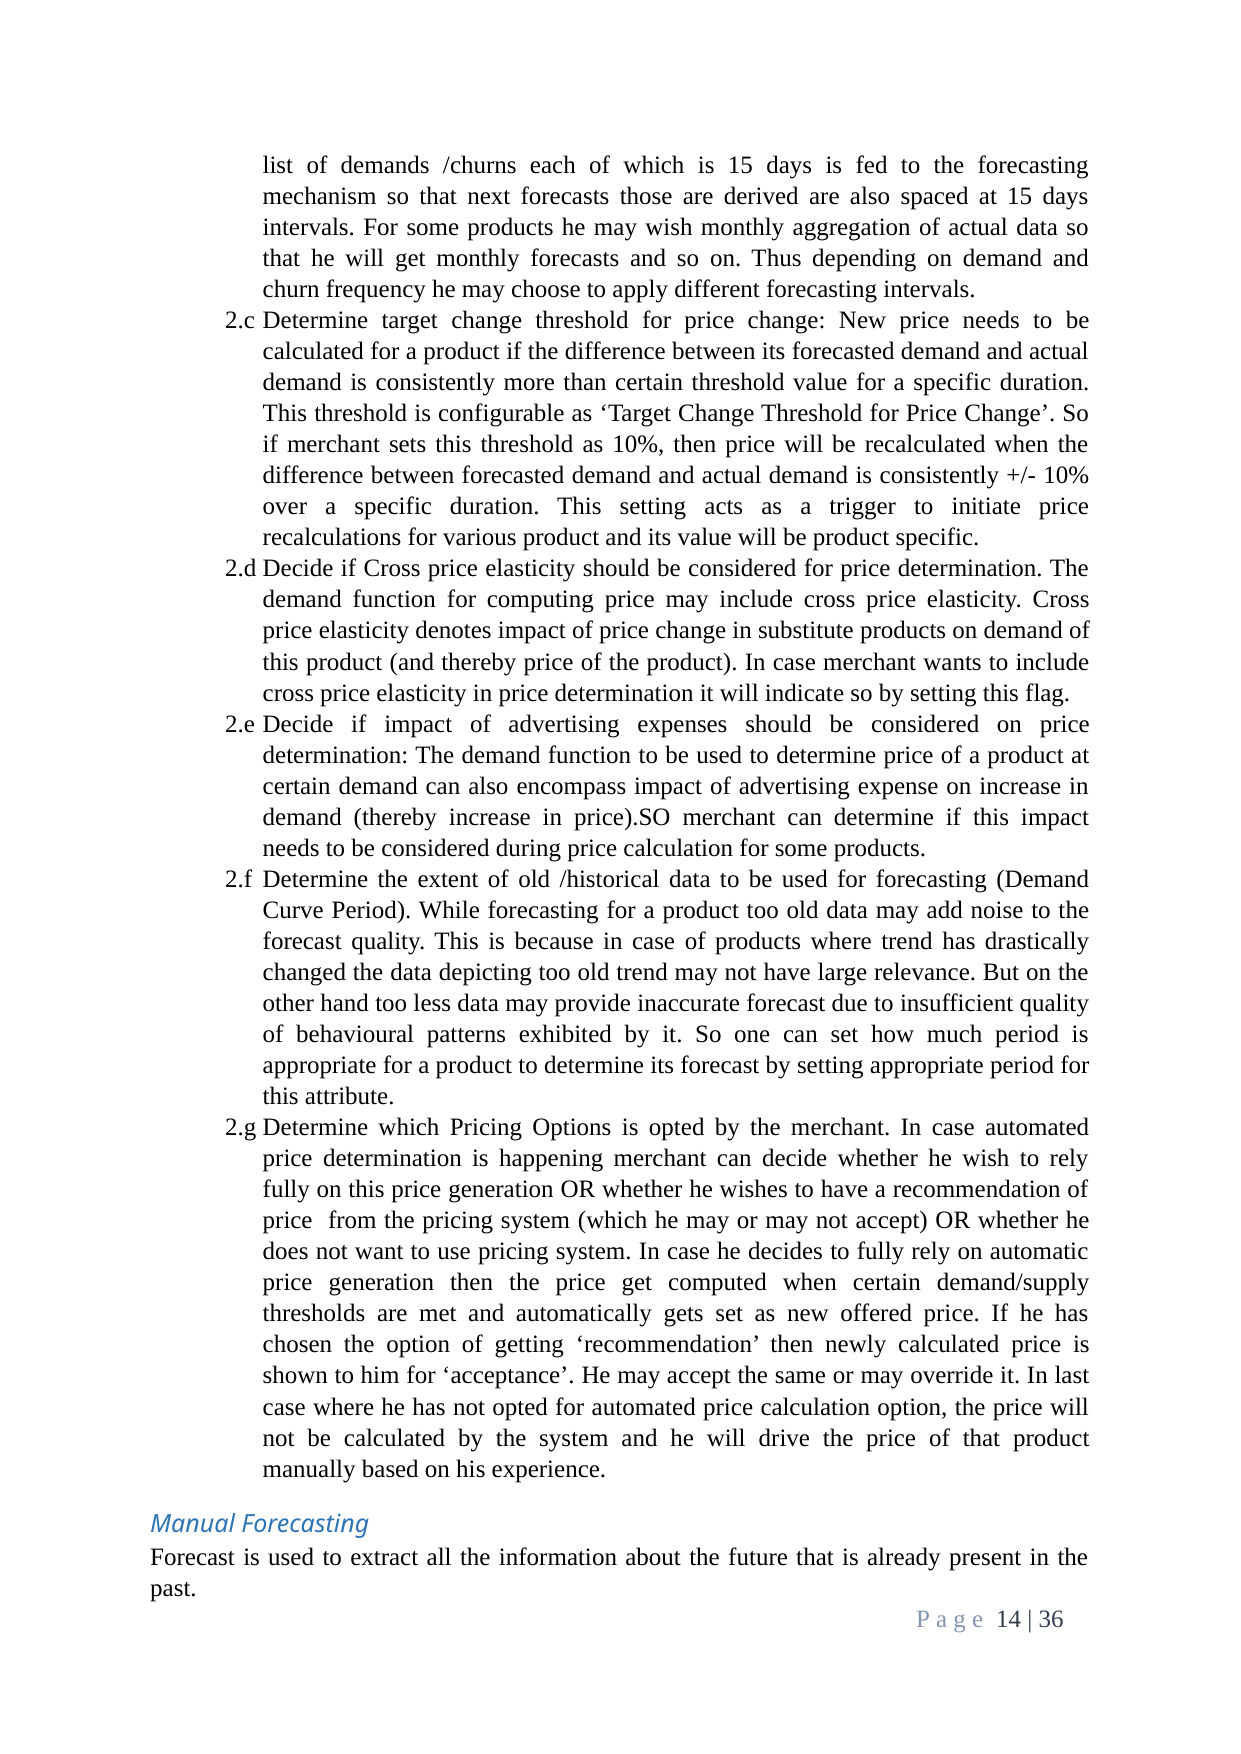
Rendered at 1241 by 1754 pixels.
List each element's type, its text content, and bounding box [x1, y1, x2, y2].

list Determine target change threshold for price change: New price needs to be calculated for a product if the difference between its forecasted demand and actual demand is consistently more than certain threshold value for a specific duration. This threshold is configurable as ‘Target Change Threshold for Price Change’. So if merchant sets this threshold as 10%, then price will be recalculated when the difference between forecasted demand and actual demand is consistently +/- 10% over a specific duration. This setting acts as a trigger to initiate price recalculations for various product and its value will be product specific. [225, 305, 1090, 551]
list Determine which Pricing Options is opted by the merchant. In case automated price determination is happening merchant can decide whether he wish to rely fully on this price generation OR whether he wishes to have a recommendation of price from the pricing system (which he may or may not accept) OR whether he does not want to use pricing system. In case he decides to fully rely on automatic price generation then the price get computed when certain demand/supply thresholds are met and automatically gets set as new offered price. If he has chosen the option of getting ‘recommendation’ then newly calculated price is shown to him for ‘acceptance’. He may accept the same or may override it. In last case where he has not opted for automated price calculation option, the price will not be calculated by the system and he will drive the price of that product manually based on his experience. [225, 1112, 1090, 1482]
list Decide if Cross price elasticity should be considered for price determination. The demand function for computing price may include cross price elasticity. Cross price elasticity denotes impact of price change in substitute products on demand of this product (and thereby price of the product). In case merchant wants to include cross price elasticity in price determination it will indicate so by setting this flag. [225, 553, 1090, 706]
text Forecast is used to extract all the information about the future that is already present in the past. [150, 1542, 1090, 1602]
subtitle Manual Forecasting [150, 1506, 1090, 1540]
list Decide if impact of advertising expenses should be considered on price determination: The demand function to be used to determine price of a product at certain demand can also encompass impact of advertising expense on increase in demand (thereby increase in price).SO merchant can determine if this impact needs to be considered during price calculation for some products. [225, 709, 1090, 862]
list list of demands /churns each of which is 15 days is fed to the forecasting mechanism so that next forecasts those are derived are also spaced at 15 days intervals. For some products he may wish monthly aggregation of actual data so that he will get monthly forecasts and so on. Thus depending on demand and churn frequency he may choose to apply different forecasting intervals. [225, 150, 1090, 303]
list Determine the extent of old /historical data to be used for forecasting (Demand Curve Period). While forecasting for a product too old data may add noise to the forecast quality. This is because in case of products where trend has drastically changed the data depicting too old trend may not have large relevance. But on the other hand too less data may provide inaccurate forecast due to insufficient quality of behavioural patterns exhibited by it. So one can set how much period is appropriate for a product to determine its forecast by setting appropriate period for this attribute. [225, 864, 1090, 1110]
